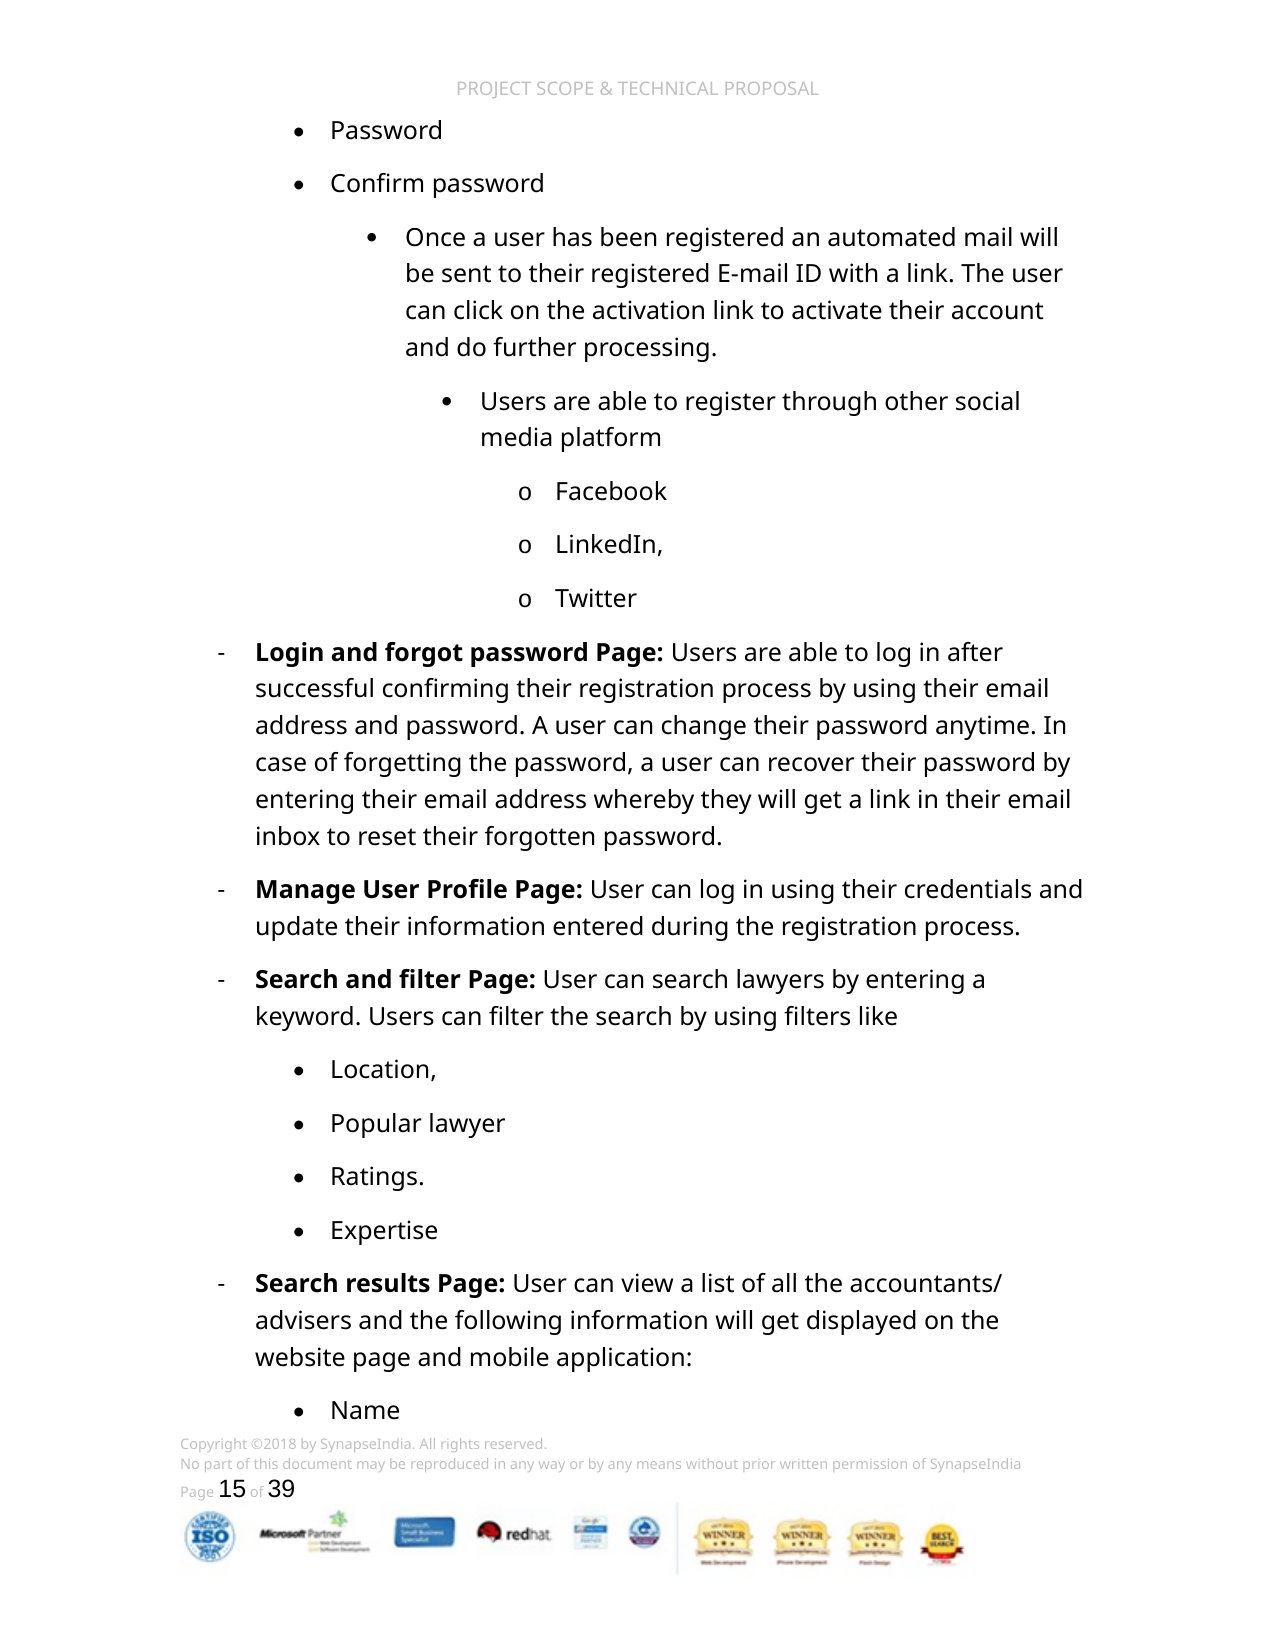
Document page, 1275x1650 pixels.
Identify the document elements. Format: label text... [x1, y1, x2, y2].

list Search and filter Page: User can search lawyers by entering a keyword. Users can filter the search by using filters like [217, 962, 1095, 1033]
list Location, [292, 1052, 1095, 1086]
list Ratings. [292, 1159, 1095, 1193]
list Twitter [517, 581, 1095, 615]
list Password [292, 112, 1095, 147]
list Users are able to register through other social media platform [442, 383, 1095, 454]
list Once a user has been registered an automated mail will be sent to their registered E-mail ID with a link. The user can click on the activation link to activate their account and do further processing. [367, 219, 1095, 364]
list Expertise [292, 1212, 1095, 1246]
list Name [292, 1393, 1095, 1427]
list LinkedIn, [517, 527, 1095, 561]
list Search results Page: User can view a list of all the accountants/ advisers and the following information will get displayed on the website page and mobile application: [217, 1266, 1095, 1373]
list Login and forgot password Page: Users are able to log in after successful confirming their registration process by using their email address and password. A user can change their password anytime. In case of forgetting the password, a user can recover their password by entering their email address whereby they will get a link in their email inbox to reset their forgotten password. [217, 634, 1095, 852]
list Confirm password [292, 166, 1095, 200]
list Manage User Profile Page: User can log in using their credentials and update their information entered during the registration process. [217, 872, 1095, 942]
list Facebook [517, 473, 1095, 508]
list Popular lawyer [292, 1105, 1095, 1139]
picture [180, 1502, 977, 1578]
